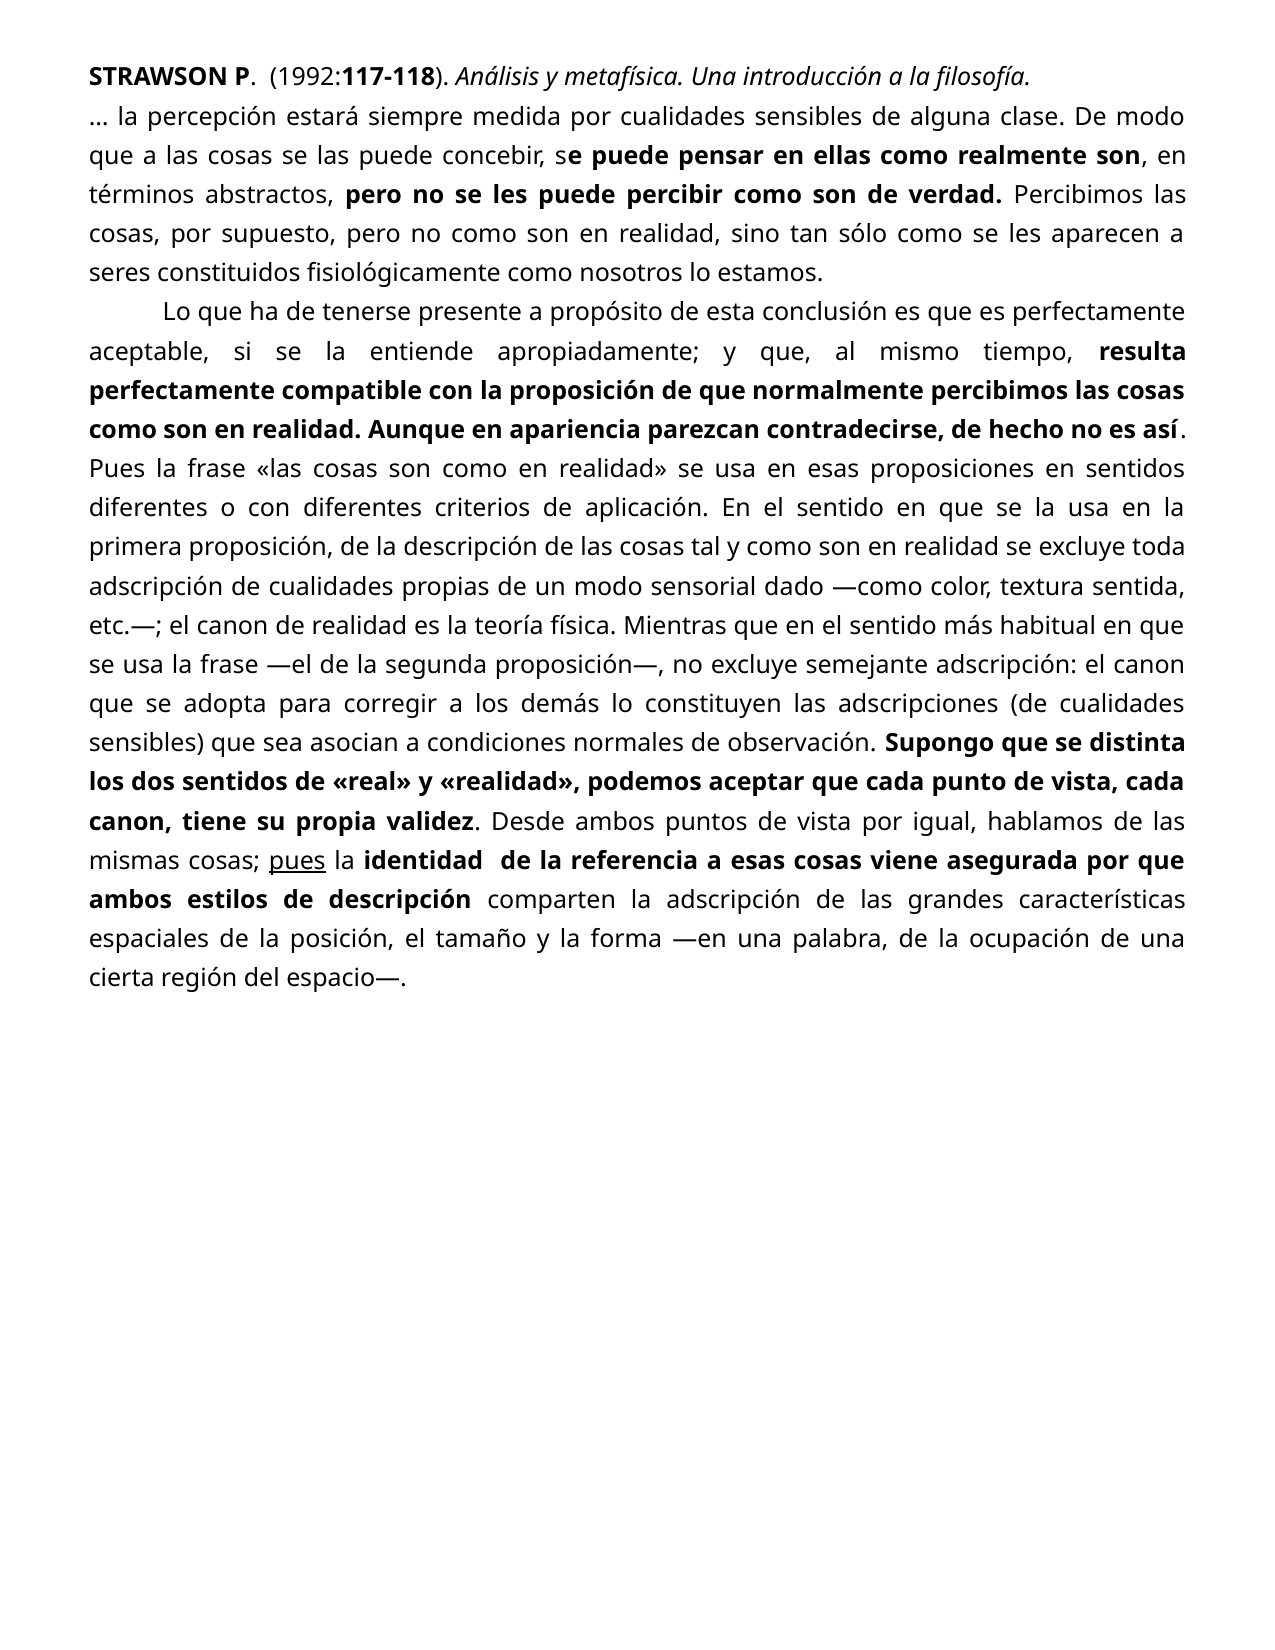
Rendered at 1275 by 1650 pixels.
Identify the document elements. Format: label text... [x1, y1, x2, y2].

text … la percepción estará siempre medida por cualidades sensibles de alguna clase. De modo que a las cosas se las puede concebir, se puede pensar en ellas como realmente son, en términos abstractos, pero no se les puede percibir como son de verdad. Percibimos las cosas, por supuesto, pero no como son en realidad, sino tan sólo como se les aparecen a seres constituidos fisiológicamente como nosotros lo estamos. [88, 98, 1186, 289]
text Lo que ha de tenerse presente a propósito de esta conclusión es que es perfectamente aceptable, si se la entiende apropiadamente; y que, al mismo tiempo, resulta perfectamente compatible con la proposición de que normalmente percibimos las cosas como son en realidad. Aunque en apariencia parezcan contradecirse, de hecho no es así. Pues la frase «las cosas son como en realidad» se usa en esas proposiciones en sentidos diferentes o con diferentes criterios de aplicación. En el sentido en que se la usa en la primera proposición, de la descripción de las cosas tal y como son en realidad se excluye toda adscripción de cualidades propias de un modo sensorial dado —como color, textura sentida, etc.—; el canon de realidad es la teoría física. Mientras que en el sentido más habitual en que se usa la frase —el de la segunda proposición—, no excluye semejante adscripción: el canon que se adopta para corregir a los demás lo constituyen las adscripciones (de cualidades sensibles) que sea asocian a condiciones normales de observación. Supongo que se distinta los dos sentidos de «real» y «realidad», podemos aceptar que cada punto de vista, cada canon, tiene su propia validez. Desde ambos puntos de vista por igual, hablamos de las mismas cosas; pues la identidad de la referencia a esas cosas viene asegurada por que ambos estilos de descripción comparten la adscripción de las grandes características espaciales de la posición, el tamaño y la forma —en una palabra, de la ocupación de una cierta región del espacio—. [88, 294, 1186, 994]
text STRAWSON P. (1992:117-118). Análisis y metafísica. Una introducción a la filosofía. [88, 59, 1186, 93]
